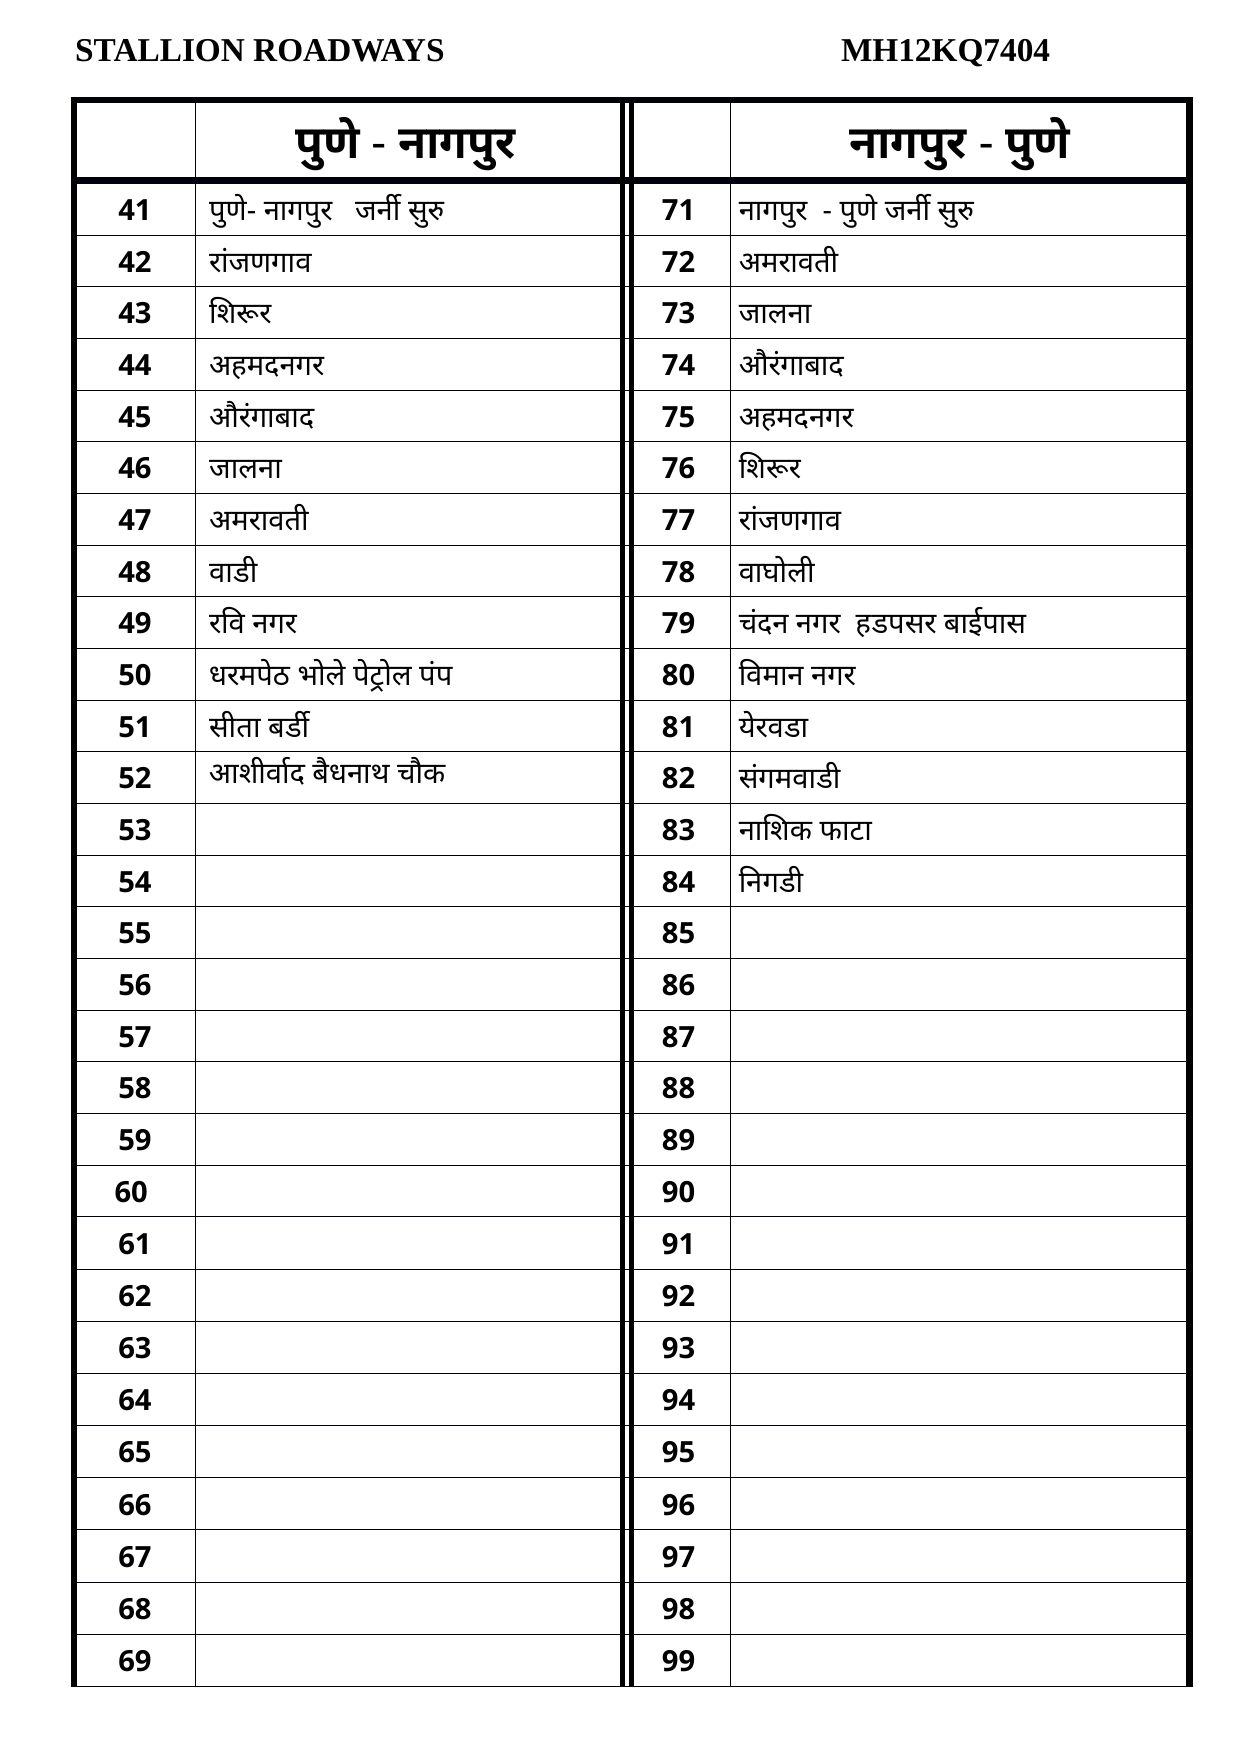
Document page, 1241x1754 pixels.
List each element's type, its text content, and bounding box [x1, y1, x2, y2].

table_cell अमरावती [196, 494, 620, 544]
table_cell [196, 1270, 620, 1321]
table_cell विमान नगर [731, 649, 1186, 699]
table_cell [196, 1374, 620, 1425]
table_cell शिरूर [196, 287, 620, 338]
table_cell 48 [77, 546, 195, 596]
table_cell 68 [77, 1583, 195, 1634]
table_cell 88 [634, 1062, 730, 1113]
table_cell अमरावती [731, 236, 1186, 286]
table_cell 75 [634, 391, 730, 441]
table_cell [196, 907, 620, 958]
table_cell [196, 1635, 620, 1686]
table_cell [196, 1166, 620, 1216]
table_cell 77 [634, 494, 730, 544]
table_cell [731, 1530, 1186, 1582]
table_cell शिरूर [731, 442, 1186, 493]
table_cell 66 [77, 1478, 195, 1529]
table_cell येरवडा [731, 701, 1186, 751]
table_cell रवि नगर [196, 597, 620, 648]
table_cell 84 [634, 856, 730, 906]
table_cell [731, 1374, 1186, 1425]
table_cell 93 [634, 1322, 730, 1373]
table_cell 98 [634, 1583, 730, 1634]
table_header [77, 103, 195, 177]
table_cell अहमदनगर [196, 339, 620, 389]
table_cell 90 [634, 1166, 730, 1216]
table_cell 87 [634, 1011, 730, 1061]
table_cell 47 [77, 494, 195, 544]
table_cell [196, 804, 620, 854]
table_cell [731, 1426, 1186, 1477]
table_cell रांजणगाव [731, 494, 1186, 544]
table_cell औरंगाबाद [731, 339, 1186, 389]
table_cell [731, 1166, 1186, 1216]
table_cell 60 [77, 1166, 195, 1216]
table_cell नाशिक फाटा [731, 804, 1186, 854]
table_cell 58 [77, 1062, 195, 1113]
table_cell [196, 1011, 620, 1061]
table_cell धरमपेठ भोले पेट्रोल पंप [196, 649, 620, 699]
table_cell जालना [196, 442, 620, 493]
table_cell 82 [634, 752, 730, 803]
table_cell [731, 1635, 1186, 1686]
table_cell 89 [634, 1114, 730, 1164]
table_cell 52 [77, 752, 195, 803]
table_cell नागपुर - पुणे जर्नी सुरु [731, 184, 1186, 234]
table_cell 41 [77, 184, 195, 234]
table_cell 78 [634, 546, 730, 596]
table_cell 42 [77, 236, 195, 286]
table_cell 45 [77, 391, 195, 441]
table_cell [196, 856, 620, 906]
table_cell 73 [634, 287, 730, 338]
table_cell 62 [77, 1270, 195, 1321]
table_cell [196, 1062, 620, 1113]
table_cell [731, 959, 1186, 1009]
table_cell चंदन नगर हडपसर बाईपास [731, 597, 1186, 648]
table_cell 94 [634, 1374, 730, 1425]
table_cell 74 [634, 339, 730, 389]
table_cell [731, 1062, 1186, 1113]
table_cell 85 [634, 907, 730, 958]
table_cell [731, 1322, 1186, 1373]
table_cell 57 [77, 1011, 195, 1061]
table_cell 79 [634, 597, 730, 648]
table_cell 69 [77, 1635, 195, 1686]
table_cell वाडी [196, 546, 620, 596]
table_cell वाघोली [731, 546, 1186, 596]
table_cell [196, 959, 620, 1009]
table_cell 80 [634, 649, 730, 699]
table_cell 92 [634, 1270, 730, 1321]
table_cell [731, 1583, 1186, 1634]
table_cell 50 [77, 649, 195, 699]
table_cell 63 [77, 1322, 195, 1373]
table_cell [731, 1270, 1186, 1321]
table_cell [196, 1478, 620, 1529]
table_cell निगडी [731, 856, 1186, 906]
table_cell 99 [634, 1635, 730, 1686]
table_cell 65 [77, 1426, 195, 1477]
table_cell औरंगाबाद [196, 391, 620, 441]
table_header पुणे - नागपुर [196, 103, 620, 177]
table_cell 64 [77, 1374, 195, 1425]
table_cell जालना [731, 287, 1186, 338]
table_cell [731, 1011, 1186, 1061]
table_cell [731, 1217, 1186, 1268]
table_cell [196, 1530, 620, 1582]
table_cell 54 [77, 856, 195, 906]
table_cell [731, 907, 1186, 958]
table_cell पुणे- नागपुर जर्नी सुरु [196, 184, 620, 234]
table_cell अहमदनगर [731, 391, 1186, 441]
table_cell 97 [634, 1530, 730, 1582]
table_cell 95 [634, 1426, 730, 1477]
table_cell 51 [77, 701, 195, 751]
table_cell 55 [77, 907, 195, 958]
table_cell [196, 1322, 620, 1373]
table_cell [731, 1478, 1186, 1529]
table_cell आशीर्वाद बैधनाथ चौक [196, 752, 620, 803]
table_cell 71 [634, 184, 730, 234]
table_cell 43 [77, 287, 195, 338]
table_cell 56 [77, 959, 195, 1009]
table_cell सीता बर्डी [196, 701, 620, 751]
table_cell 81 [634, 701, 730, 751]
table_cell 76 [634, 442, 730, 493]
table_cell 46 [77, 442, 195, 493]
table_header नागपुर - पुणे [731, 103, 1186, 177]
table_cell रांजणगाव [196, 236, 620, 286]
table_cell [196, 1114, 620, 1164]
table_header [634, 103, 730, 177]
table_cell [196, 1583, 620, 1634]
table_cell 83 [634, 804, 730, 854]
table_cell 86 [634, 959, 730, 1009]
table_cell 44 [77, 339, 195, 389]
table_cell 59 [77, 1114, 195, 1164]
table_cell [196, 1217, 620, 1268]
table_cell [731, 1114, 1186, 1164]
table_cell 91 [634, 1217, 730, 1268]
table_cell 72 [634, 236, 730, 286]
table_cell 49 [77, 597, 195, 648]
table_cell 96 [634, 1478, 730, 1529]
table_cell संगमवाडी [731, 752, 1186, 803]
table_cell 53 [77, 804, 195, 854]
table_cell 67 [77, 1530, 195, 1582]
table_cell 61 [77, 1217, 195, 1268]
table_cell [196, 1426, 620, 1477]
